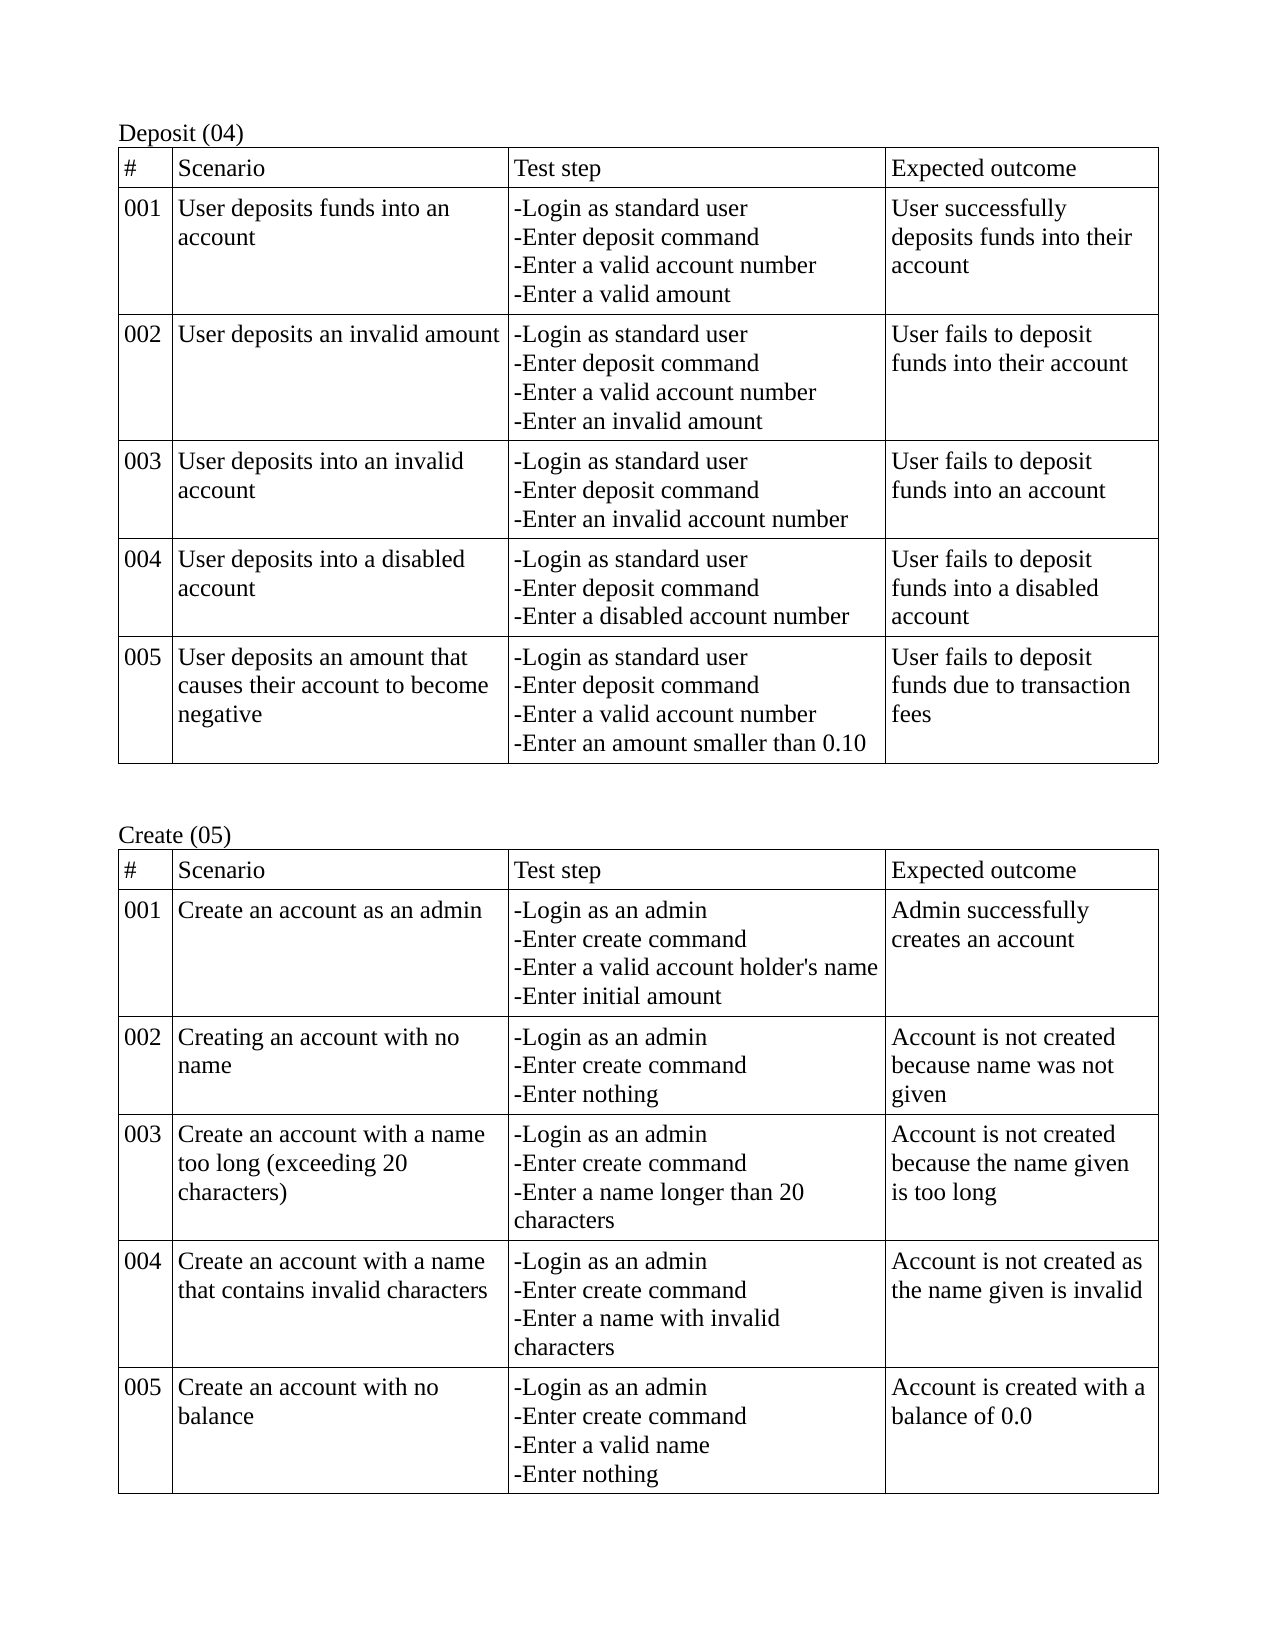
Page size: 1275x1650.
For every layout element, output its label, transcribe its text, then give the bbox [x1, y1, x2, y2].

table_cell 004 [119, 1241, 172, 1367]
table_cell 001 [119, 890, 172, 1016]
table_cell 001 [119, 188, 172, 314]
table_cell 002 [119, 315, 172, 440]
table_cell User fails to deposit funds due to transaction fees [886, 637, 1158, 762]
table_cell -Login as standard user -Enter deposit command -Enter a valid account number -Enter a valid amount [509, 188, 885, 314]
table_cell Create an account with a name that contains invalid characters [173, 1241, 508, 1367]
table_cell User fails to deposit funds into their account [886, 315, 1158, 440]
table_cell User deposits an amount that causes their account to become negative [173, 637, 508, 762]
table_cell 005 [119, 1368, 172, 1493]
table_cell User successfully deposits funds into their account [886, 188, 1158, 314]
table_cell Account is not created because the name given is too long [886, 1115, 1158, 1240]
table_cell Account is not created as the name given is invalid [886, 1241, 1158, 1367]
table_header Test step [509, 850, 885, 889]
table_header Expected outcome [886, 148, 1158, 187]
table_header Scenario [173, 148, 508, 187]
table_header Expected outcome [886, 850, 1158, 889]
text Create (05) [118, 820, 1157, 849]
table_cell -Login as an admin -Enter create command -Enter nothing [509, 1017, 885, 1113]
table_header Test step [509, 148, 885, 187]
table_cell 004 [119, 539, 172, 636]
table_cell 003 [119, 441, 172, 538]
table_cell Admin successfully creates an account [886, 890, 1158, 1016]
table_cell 005 [119, 637, 172, 762]
table_cell Account is not created because name was not given [886, 1017, 1158, 1113]
table_cell -Login as an admin -Enter create command -Enter a valid name -Enter nothing [509, 1368, 885, 1493]
table_header # [119, 850, 172, 889]
table_cell User fails to deposit funds into a disabled account [886, 539, 1158, 636]
table_cell Create an account as an admin [173, 890, 508, 1016]
table_cell User deposits funds into an account [173, 188, 508, 314]
table_cell User deposits into a disabled account [173, 539, 508, 636]
table_cell User fails to deposit funds into an account [886, 441, 1158, 538]
table_cell User deposits into an invalid account [173, 441, 508, 538]
table_cell -Login as an admin -Enter create command -Enter a name with invalid characters [509, 1241, 885, 1367]
table_cell Create an account with no balance [173, 1368, 508, 1493]
table_cell -Login as standard user -Enter deposit command -Enter a valid account number -Enter an amount smaller than 0.10 [509, 637, 885, 762]
table_cell -Login as standard user -Enter deposit command -Enter an invalid account number [509, 441, 885, 538]
table_cell Create an account with a name too long (exceeding 20 characters) [173, 1115, 508, 1240]
table_cell 002 [119, 1017, 172, 1113]
table_cell User deposits an invalid amount [173, 315, 508, 440]
table_cell Creating an account with no name [173, 1017, 508, 1113]
table_cell -Login as standard user -Enter deposit command -Enter a valid account number -Enter an invalid amount [509, 315, 885, 440]
table_header Scenario [173, 850, 508, 889]
table_cell -Login as an admin -Enter create command -Enter a name longer than 20 characters [509, 1115, 885, 1240]
table_header # [119, 148, 172, 187]
text Deposit (04) [118, 118, 1157, 147]
table_cell -Login as an admin -Enter create command -Enter a valid account holder's name -Enter initial amount [509, 890, 885, 1016]
table_cell -Login as standard user -Enter deposit command -Enter a disabled account number [509, 539, 885, 636]
table_cell Account is created with a balance of 0.0 [886, 1368, 1158, 1493]
table_cell 003 [119, 1115, 172, 1240]
